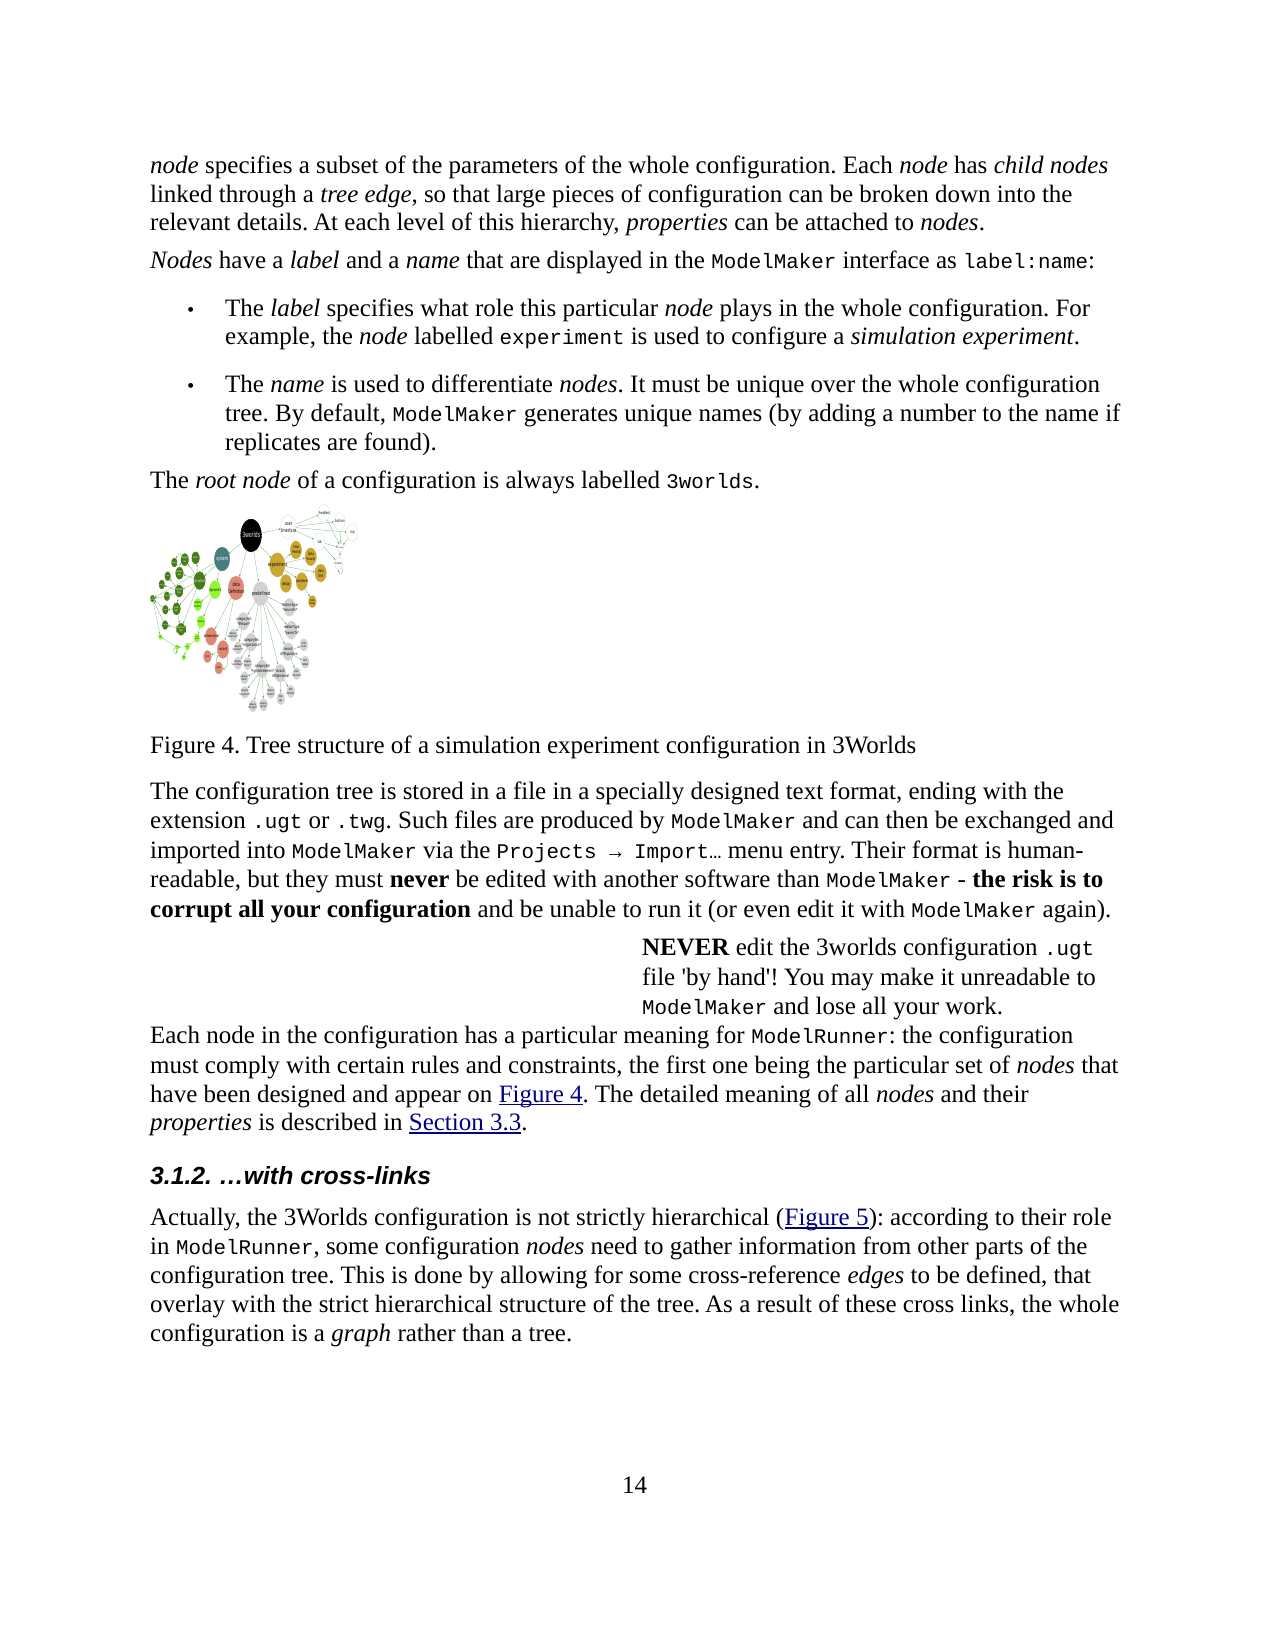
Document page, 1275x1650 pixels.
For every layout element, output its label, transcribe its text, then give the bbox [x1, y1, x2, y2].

text Nodes have a label and a name that are displayed in the ModelMaker interface as label:name: [150, 245, 1125, 275]
text Figure 4. Tree structure of a simulation experiment configuration in 3Worlds [150, 730, 1125, 758]
text The root node of a configuration is always labelled 3worlds. [150, 465, 1125, 494]
text The configuration tree is stored in a file in a specially designed text format, ending with the extension .ugt or .twg. Such files are produced by ModelMaker and can then be exchanged and imported into ModelMaker via the Projects → Import…​ menu entry. Their format is human-readable, but they must never be edited with another software than ModelMaker - the risk is to corrupt all your configuration and be unable to run it (or even edit it with ModelMaker again). [150, 776, 1125, 923]
subtitle 3.1.2. …​with cross-links [150, 1161, 1125, 1190]
text Each node in the configuration has a particular meaning for ModelRunner: the configuration must comply with certain rules and constraints, the first one being the particular set of nodes that have been designed and appear on Figure 4. The detailed meaning of all nodes and their properties is described in Section 3.3. [150, 1020, 1125, 1136]
list The name is used to differentiate nodes. It must be unique over the whole configuration tree. By default, ModelMaker generates unique names (by adding a number to the name if replicates are found). [187, 369, 1125, 456]
table_header NEVER edit the 3worlds configuration .ugt file 'by hand'! You may make it unreadable to ModelMaker and lose all your work. [638, 933, 1125, 1020]
list The label specifies what role this particular node plays in the whole configuration. For example, the node labelled experiment is used to configure a simulation experiment. [187, 293, 1125, 351]
text Actually, the 3Worlds configuration is not strictly hierarchical (Figure 5): according to their role in ModelRunner, some configuration nodes need to gather information from other parts of the configuration tree. This is done by allowing for some cross-reference edges to be defined, that overlay with the strict hierarchical structure of the tree. As a result of these cross links, the whole configuration is a graph rather than a tree. [150, 1202, 1125, 1347]
text node specifies a subset of the parameters of the whole configuration. Each node has child nodes linked through a tree edge, so that large pieces of configuration can be broken down into the relevant details. At each level of this hierarchy, properties can be attached to nodes. [150, 150, 1125, 236]
table_header [150, 933, 637, 1020]
